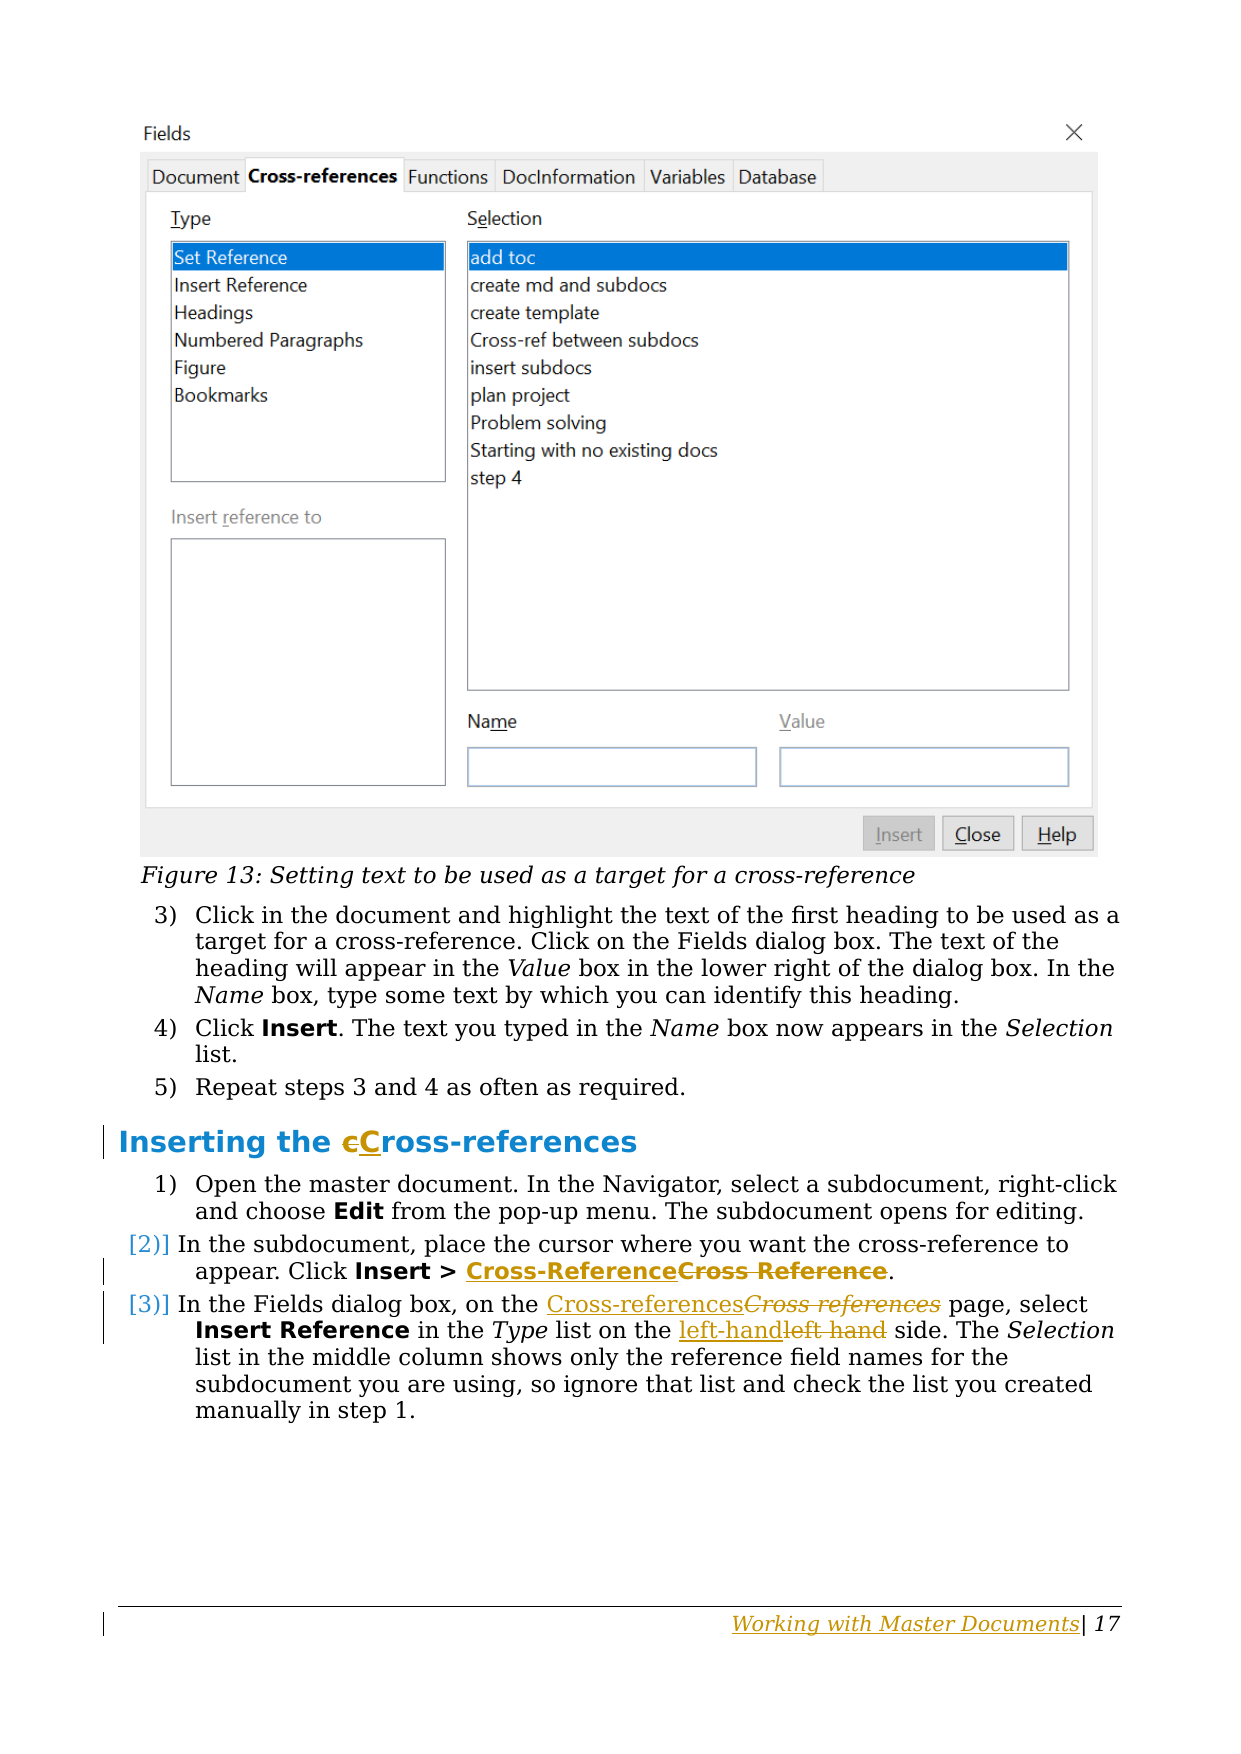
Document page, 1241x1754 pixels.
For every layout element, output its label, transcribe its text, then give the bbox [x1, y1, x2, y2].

list Click in the document and highlight the text of the first heading to be used as a target for a cross-reference. Click on the Fields dialog box. The text of the heading will appear in the Value box in the lower right of the dialog box. In the Name box, type some text by which you can identify this heading. [177, 902, 1122, 1008]
list In the subdocument, place the cursor where you want the cross-reference to appear. Click Insert > Cross-Reference. [177, 1231, 1122, 1284]
list Click Insert. The text you typed in the Name box now appears in the Selection list. [177, 1015, 1122, 1068]
picture [140, 118, 1098, 857]
list In the Fields dialog box, on the Cross-references page, select Insert Reference in the Type list on the left-hand side. The Selection list in the middle column shows only the reference field names for the subdocument you are using, so ignore that list and check the list you created manually in step 1. [177, 1291, 1122, 1424]
list Repeat steps 3 and 4 as often as required. [177, 1074, 1122, 1101]
list Open the master document. In the Navigator, select a subdocument, right-click and choose Edit from the pop-up menu. The subdocument opens for editing. [177, 1172, 1122, 1225]
text Figure 13: Setting text to be used as a target for a cross-reference [141, 863, 1099, 889]
subtitle Inserting the Cross-references [118, 1125, 1122, 1159]
